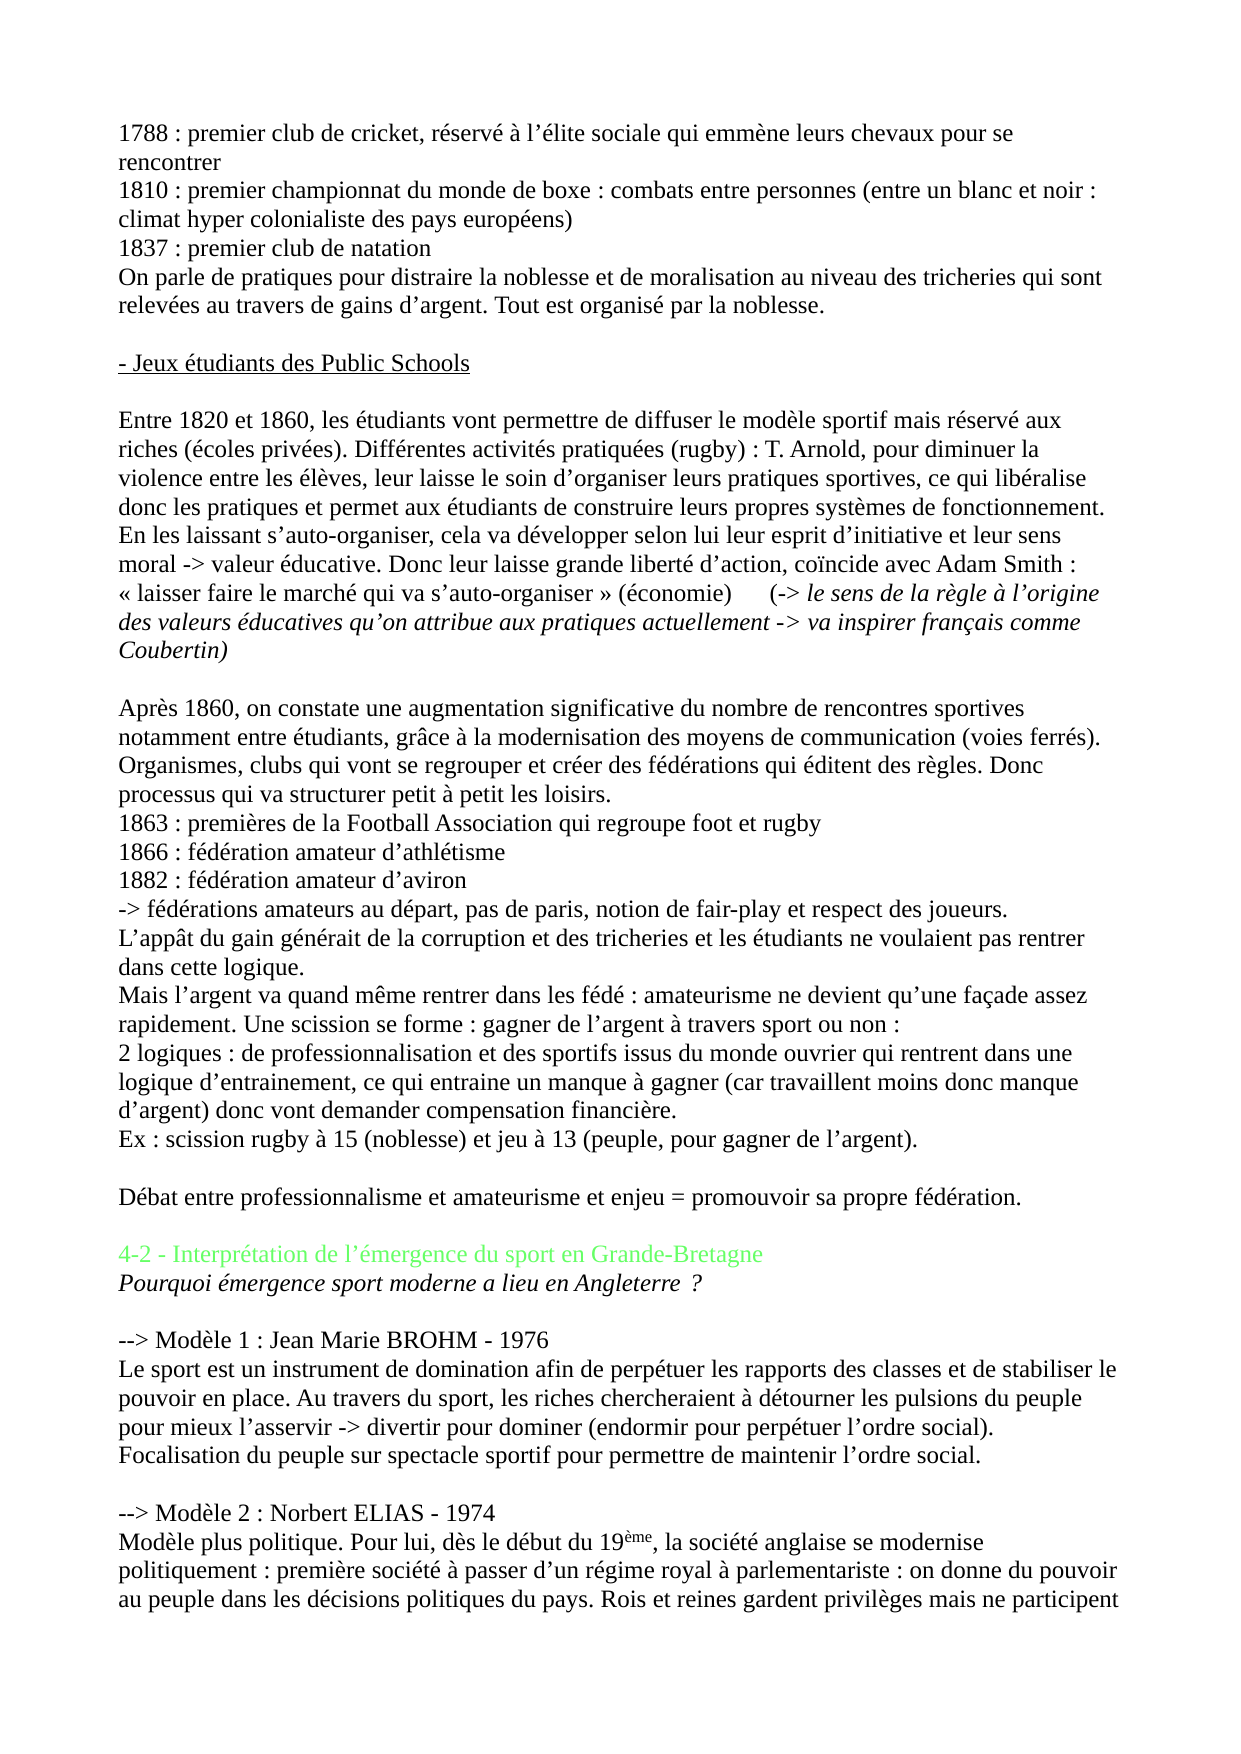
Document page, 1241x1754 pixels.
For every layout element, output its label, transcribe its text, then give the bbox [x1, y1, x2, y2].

text Modèle plus politique. Pour lui, dès le début du 19ème, la société anglaise se modernise politiquement : première société à passer d’un régime royal à parlementariste : on donne du pouvoir au peuple dans les décisions politiques du pays. Rois et reines gardent privilèges mais ne participent [118, 1527, 1122, 1613]
text - Jeux étudiants des Public Schools [118, 348, 1122, 377]
text Mais l’argent va quand même rentrer dans les fédé : amateurisme ne devient qu’une façade assez rapidement. Une scission se forme : gagner de l’argent à travers sport ou non : [118, 981, 1122, 1038]
text -> fédérations amateurs au départ, pas de paris, notion de fair-play et respect des joueurs. [118, 894, 1122, 923]
text --> Modèle 1 : Jean Marie BROHM - 1976 [118, 1326, 1122, 1354]
text Entre 1820 et 1860, les étudiants vont permettre de diffuser le modèle sportif mais réservé aux riches (écoles privées). Différentes activités pratiquées (rugby) : T. Arnold, pour diminuer la violence entre les élèves, leur laisse le soin d’organiser leurs pratiques sportives, ce qui libéralise donc les pratiques et permet aux étudiants de construire leurs propres systèmes de fonctionnement. En les laissant s’auto-organiser, cela va développer selon lui leur esprit d’initiative et leur sens moral -> valeur éducative. Donc leur laisse grande liberté d’action, coïncide avec Adam Smith : « laisser faire le marché qui va s’auto-organiser » (économie) (-> le sens de la règle à l’origine des valeurs éducatives qu’on attribue aux pratiques actuellement -> va inspirer français comme Coubertin) [118, 406, 1122, 664]
text 1866 : fédération amateur d’athlétisme [118, 837, 1122, 866]
text On parle de pratiques pour distraire la noblesse et de moralisation au niveau des tricheries qui sont relevées au travers de gains d’argent. Tout est organisé par la noblesse. [118, 262, 1122, 319]
text 1882 : fédération amateur d’aviron [118, 866, 1122, 894]
text --> Modèle 2 : Norbert ELIAS - 1974 [118, 1498, 1122, 1527]
text Après 1860, on constate une augmentation significative du nombre de rencontres sportives notamment entre étudiants, grâce à la modernisation des moyens de communication (voies ferrés). [118, 693, 1122, 751]
text Ex : scission rugby à 15 (noblesse) et jeu à 13 (peuple, pour gagner de l’argent). [118, 1124, 1122, 1153]
text 1863 : premières de la Football Association qui regroupe foot et rugby [118, 808, 1122, 837]
text Organismes, clubs qui vont se regrouper et créer des fédérations qui éditent des règles. Donc processus qui va structurer petit à petit les loisirs. [118, 751, 1122, 808]
text 2 logiques : de professionnalisation et des sportifs issus du monde ouvrier qui rentrent dans une logique d’entrainement, ce qui entraine un manque à gagner (car travaillent moins donc manque d’argent) donc vont demander compensation financière. [118, 1038, 1122, 1124]
text 1788 : premier club de cricket, réservé à l’élite sociale qui emmène leurs chevaux pour se rencontrer [118, 118, 1122, 176]
text 4-2 - Interprétation de l’émergence du sport en Grande-Bretagne [118, 1239, 1122, 1268]
text L’appât du gain générait de la corruption et des tricheries et les étudiants ne voulaient pas rentrer dans cette logique. [118, 923, 1122, 981]
text Pourquoi émergence sport moderne a lieu en Angleterre ? [118, 1268, 1122, 1297]
text Le sport est un instrument de domination afin de perpétuer les rapports des classes et de stabiliser le pouvoir en place. Au travers du sport, les riches chercheraient à détourner les pulsions du peuple pour mieux l’asservir -> divertir pour dominer (endormir pour perpétuer l’ordre social). Focalisation du peuple sur spectacle sportif pour permettre de maintenir l’ordre social. [118, 1354, 1122, 1469]
text 1810 : premier championnat du monde de boxe : combats entre personnes (entre un blanc et noir : climat hyper colonialiste des pays européens) [118, 176, 1122, 233]
text 1837 : premier club de natation [118, 233, 1122, 262]
text Débat entre professionnalisme et amateurisme et enjeu = promouvoir sa propre fédération. [118, 1182, 1122, 1211]
